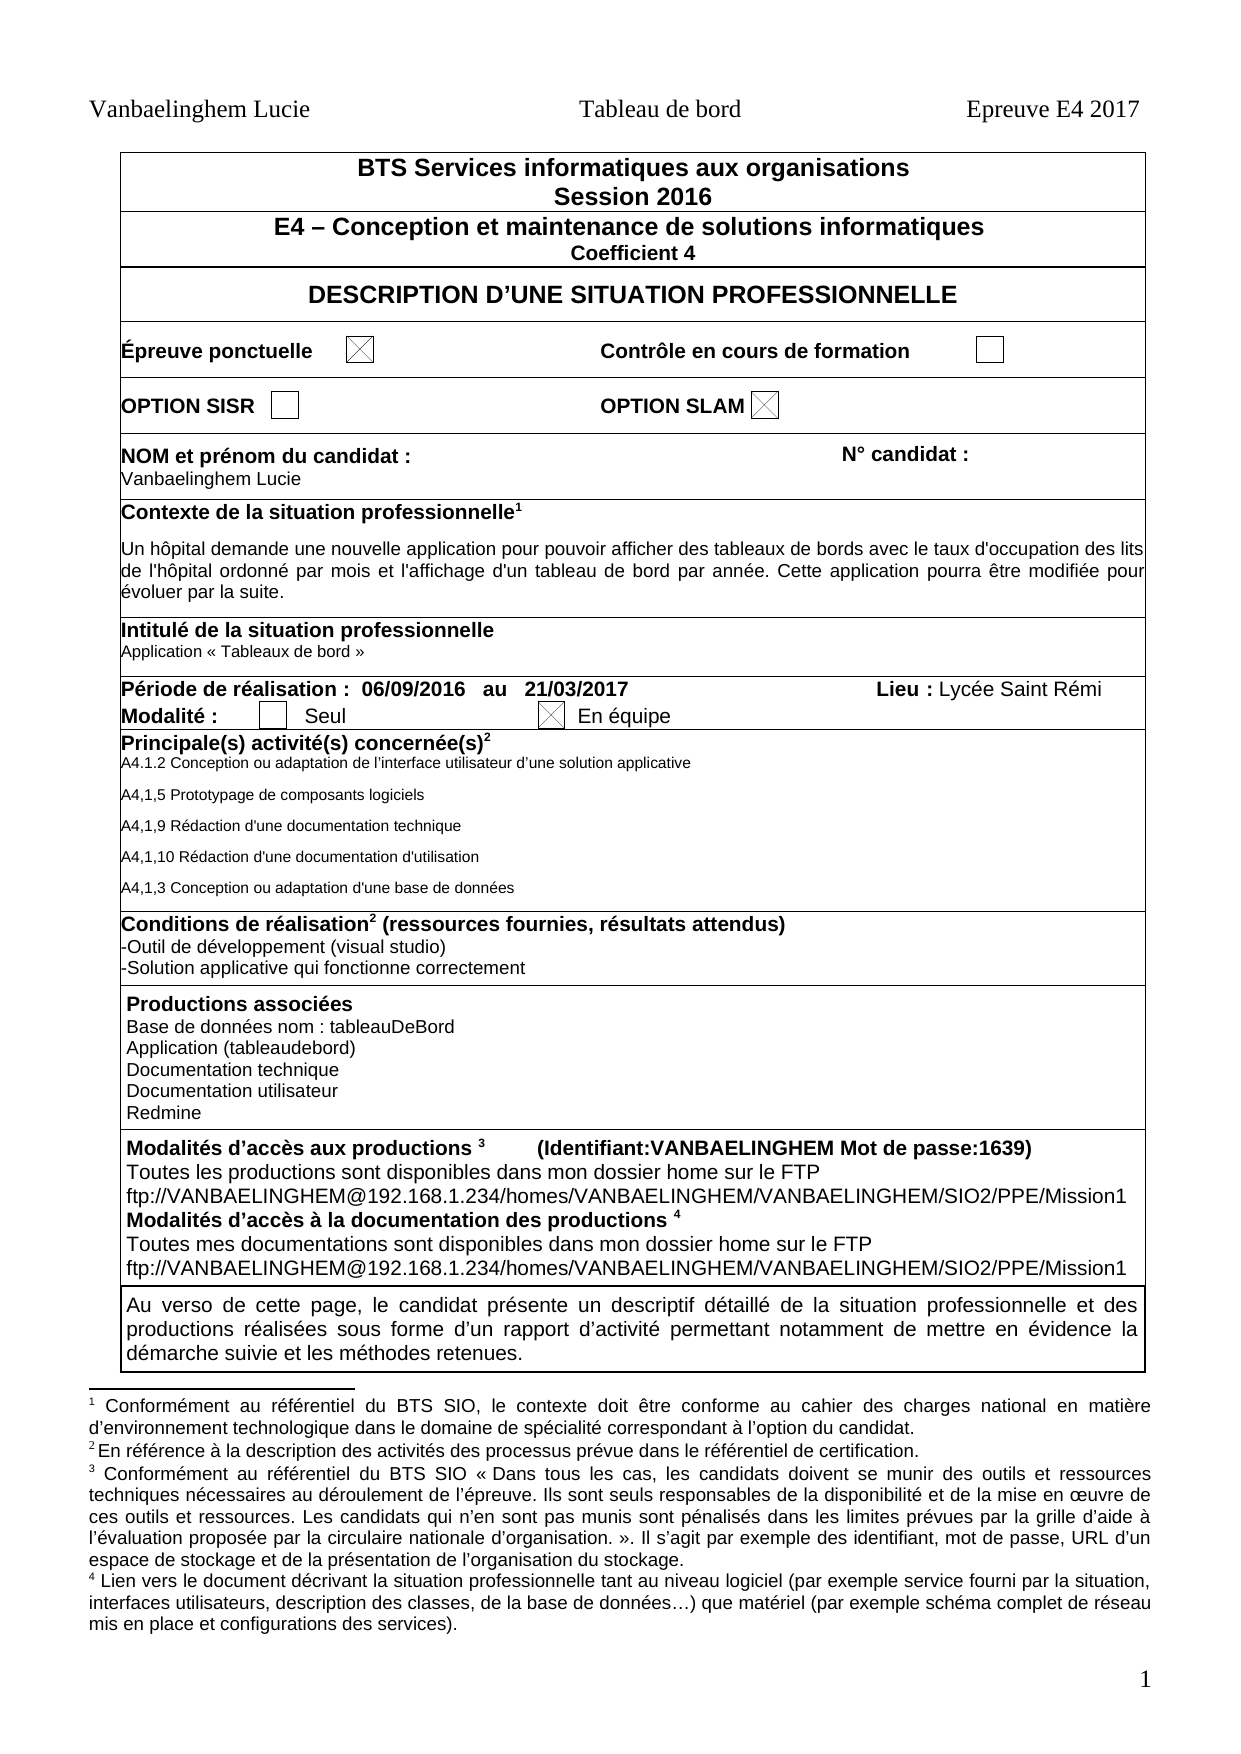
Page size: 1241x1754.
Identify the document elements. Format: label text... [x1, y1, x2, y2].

table_cell Productions associées Base de données nom : tableauDeBord Application (tableaudebord) Documentation technique Documentation utilisateur Redmine [121, 986, 1145, 1129]
table_cell NOM et prénom du candidat : Vanbaelinghem Lucie [121, 434, 842, 498]
table_cell Intitulé de la situation professionnelle Application « Tableaux de bord » [121, 618, 1145, 676]
table_cell N° candidat : [842, 434, 1145, 498]
table_cell E4 – Conception et maintenance de solutions informatiques Coefficient 4 [121, 212, 1145, 266]
table_cell Contexte de la situation professionnelle Un hôpital demande une nouvelle application pour pouvoir afficher des tableaux de bords avec le taux d'occupation des lits de l'hôpital ordonné par mois et l'affichage d'un tableau de bord par année. Cette application pourra être modifiée pour évoluer par la suite. [121, 500, 1145, 617]
table_cell Principale(s) activité(s) concernée(s)2 A4.1.2 Conception ou adaptation de l’interface utilisateur d’une solution applicative A4,1,5 Prototypage de composants logiciels A4,1,9 Rédaction d'une documentation technique A4,1,10 Rédaction d'une documentation d'utilisation A4,1,3 Conception ou adaptation d'une base de données [121, 730, 1145, 911]
table_cell OPTION SLAM [600, 378, 1145, 433]
table_cell Conditions de réalisation (ressources fournies, résultats attendus) -Outil de développement (visual studio) -Solution applicative qui fonctionne correctement [121, 912, 1145, 985]
table_cell DESCRIPTION D’UNE SITUATION PROFESSIONNELLE [121, 268, 1145, 321]
table_cell Contrôle en cours de formation [600, 322, 1145, 377]
table_cell Modalités d’accès aux productions (Identifiant:VANBAELINGHEM Mot de passe:1639) Toutes les productions sont disponibles dans mon dossier home sur le FTP ftp://VANBAELINGHEM@192.168.1.234/homes/VANBAELINGHEM/VANBAELINGHEM/SIO2/PPE/Mission1 Modalités d’accès à la documentation des productions Toutes mes documentations sont disponibles dans mon dossier home sur le FTP ftp://VANBAELINGHEM@192.168.1.234/homes/VANBAELINGHEM/VANBAELINGHEM/SIO2/PPE/Mission1 [121, 1130, 1145, 1285]
table_cell Période de réalisation : 06/09/2016 au 21/03/2017 Lieu : Lycée Saint Rémi Modalité : Seul En équipe [121, 677, 1145, 729]
table_header BTS Services informatiques aux organisations Session 2016 [121, 153, 1145, 211]
table_cell OPTION SISR [121, 378, 600, 433]
table_cell Épreuve ponctuelle [121, 322, 600, 377]
table_cell Au verso de cette page, le candidat présente un descriptif détaillé de la situation professionnelle et des productions réalisées sous forme d’un rapport d’activité permettant notamment de mettre en évidence la démarche suivie et les méthodes retenues. [122, 1287, 1144, 1371]
